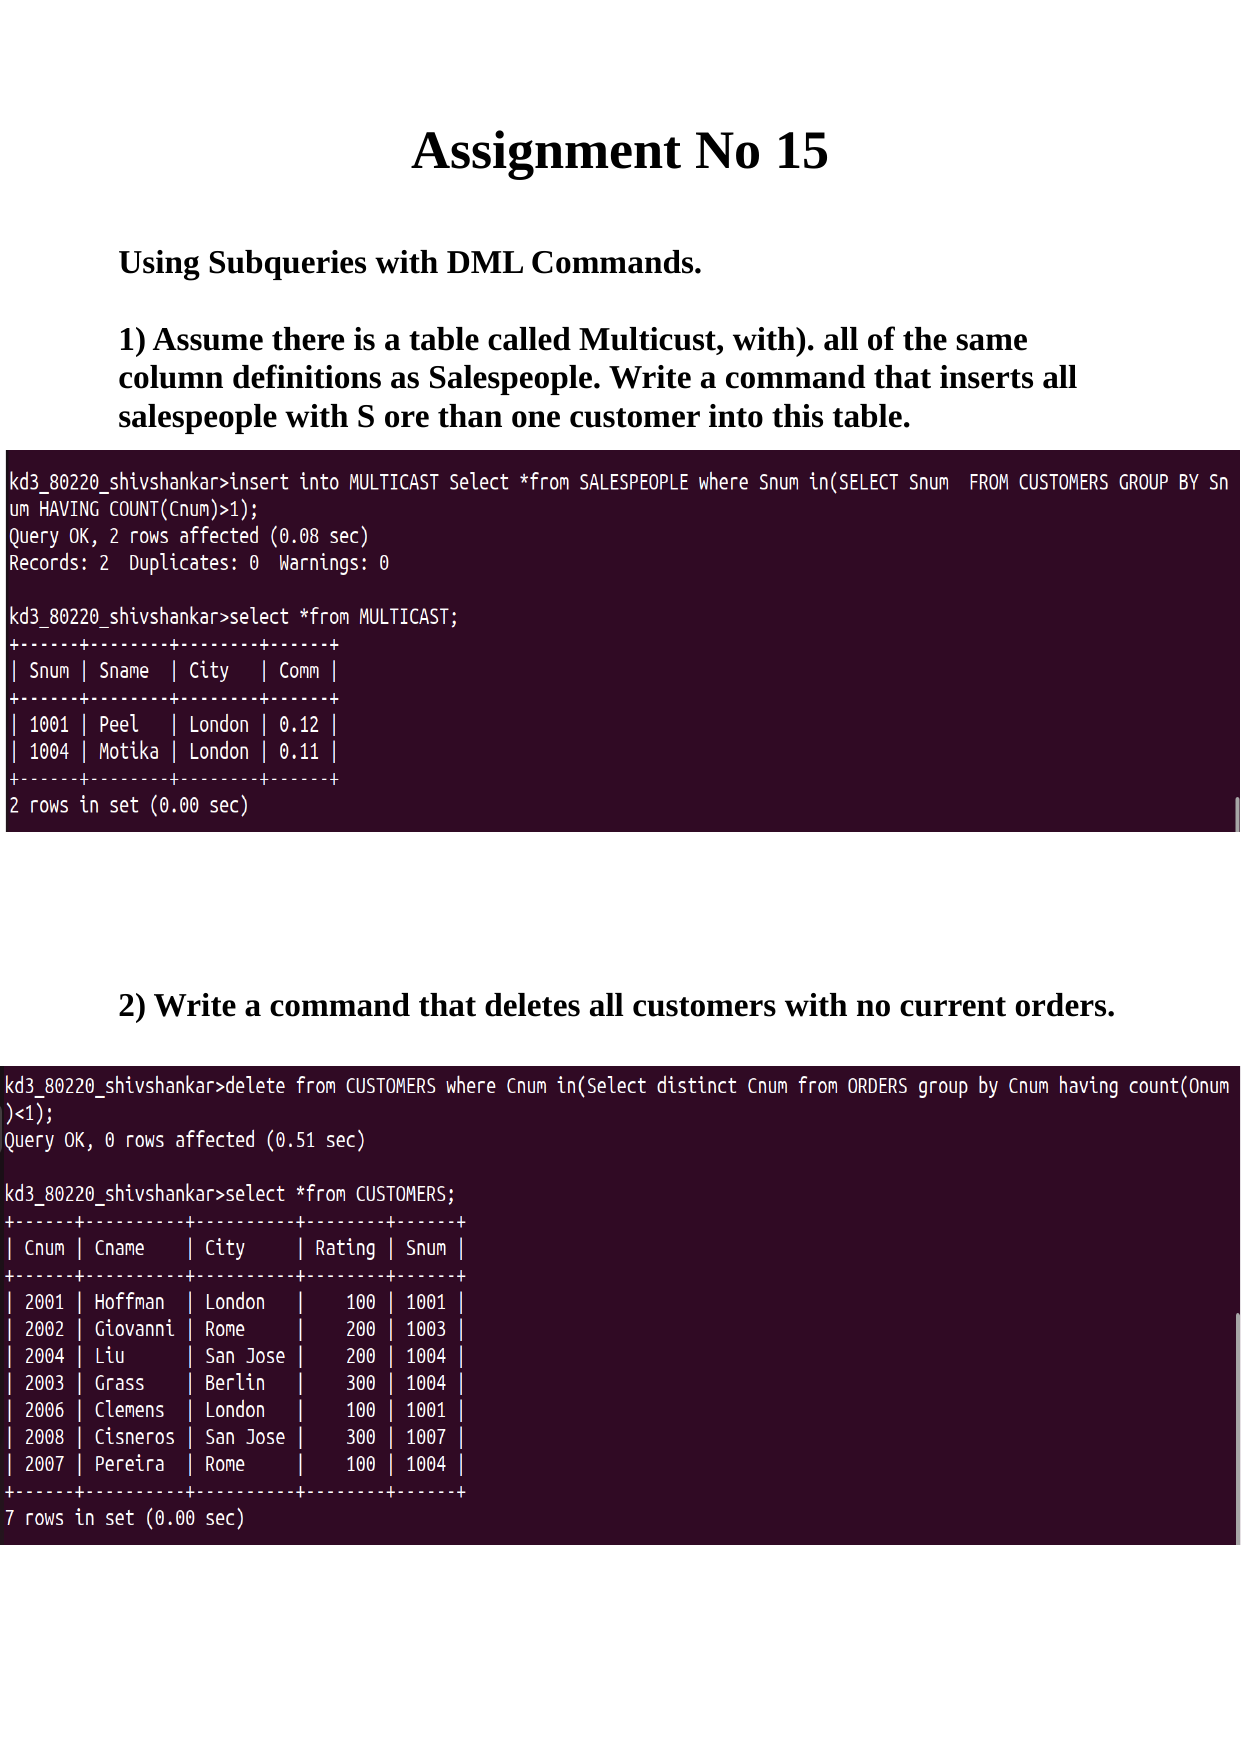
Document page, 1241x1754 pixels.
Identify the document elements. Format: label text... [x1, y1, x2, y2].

picture [0, 1066, 1241, 1545]
text Assignment No 15 [118, 118, 1122, 180]
text Using Subqueries with DML Commands. [118, 243, 1122, 281]
text 2) Write a command that deletes all customers with no current orders. [118, 985, 1122, 1023]
text 1) Assume there is a table called Multicust, with). all of the same column definitions as Salespeople. Write a command that inserts all salespeople with S ore than one customer into this table. [118, 319, 1122, 434]
picture [5, 450, 1240, 832]
